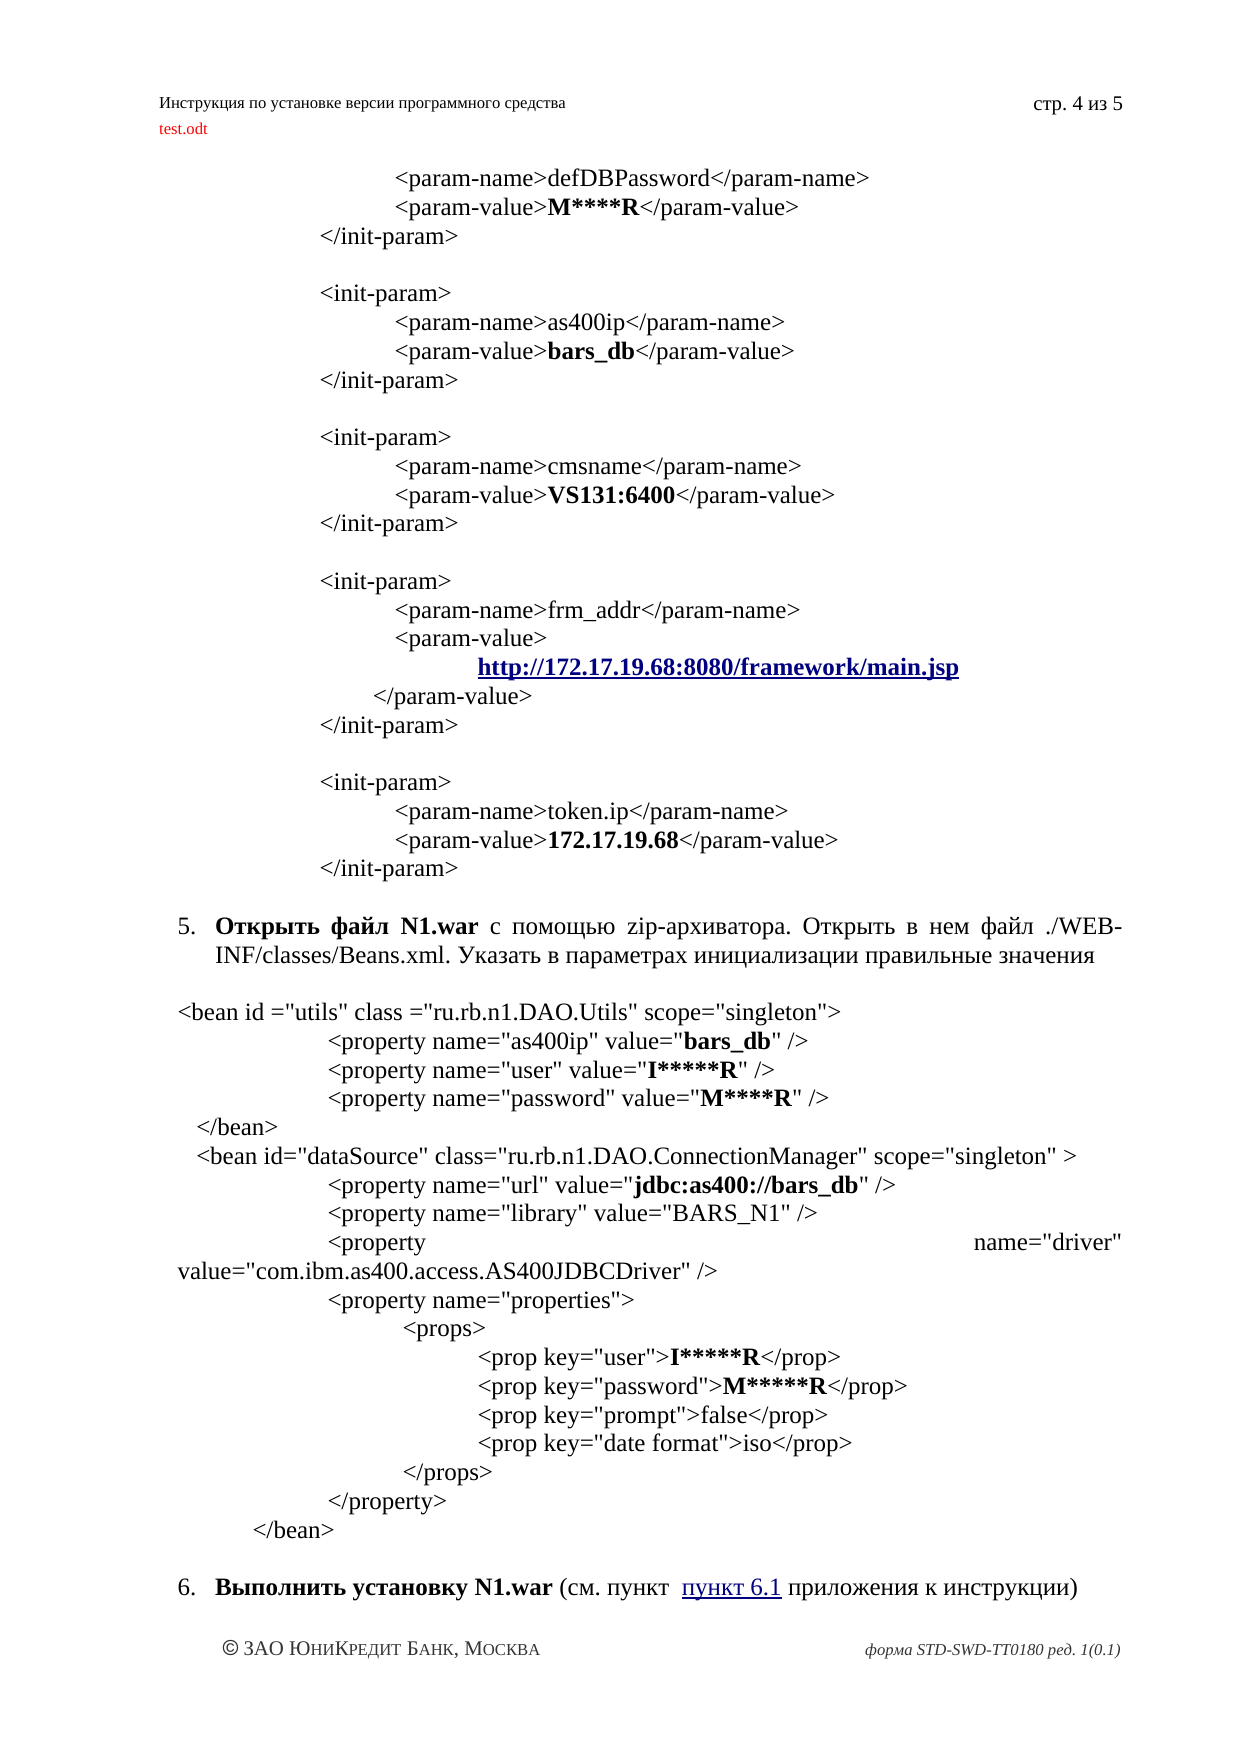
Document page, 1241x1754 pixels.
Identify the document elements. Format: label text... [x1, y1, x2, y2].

text <prop key="prompt">false</prop> [177, 1400, 1122, 1428]
text <param-name>as400ip</param-name> [169, 307, 1122, 336]
list Открыть файл N1.war с помощью zip-архиватора. Открыть в нем файл ./WEB-INF/classes/Beans.xml. Указать в параметрах инициализации правильные значения [177, 911, 1122, 968]
text <property name="user" value="I*****R" /> [177, 1055, 1122, 1083]
text <param-value>M****R</param-value> [169, 192, 1122, 221]
text <property name="properties"> [177, 1285, 1122, 1313]
text </init-param> [169, 365, 1122, 393]
text </init-param> [169, 508, 1122, 537]
text <init-param> [169, 422, 1122, 451]
text </init-param> [169, 221, 1122, 250]
text </props> [177, 1457, 1122, 1486]
text <param-value> [169, 623, 1122, 652]
text <property name="as400ip" value="bars_db" /> [177, 1026, 1122, 1055]
text </param-value> [373, 681, 1122, 710]
text <bean id ="utils" class ="ru.rb.n1.DAO.Utils" scope="singleton"> [177, 997, 1122, 1026]
text <prop key="date format">iso</prop> [177, 1428, 1122, 1457]
text <property name="password" value="M****R" /> [177, 1083, 1122, 1112]
text <param-value>VS131:6400</param-value> [169, 480, 1122, 508]
text <param-name>token.ip</param-name> [169, 796, 1122, 825]
text <param-name>frm_addr</param-name> [169, 595, 1122, 623]
text <param-value>172.17.19.68</param-value> [169, 825, 1122, 853]
text <bean id="dataSource" class="ru.rb.n1.DAO.ConnectionManager" scope="singleton" > [177, 1141, 1122, 1170]
text <init-param> [169, 278, 1122, 307]
text <props> [177, 1313, 1122, 1342]
text http://172.17.19.68:8080/framework/main.jsp [418, 652, 1122, 681]
text <property name="driver" value="com.ibm.as400.access.AS400JDBCDriver" /> [177, 1227, 1122, 1285]
text </property> [177, 1486, 1122, 1515]
text <property name="url" value="jdbc:as400://bars_db" /> [177, 1170, 1122, 1198]
text <prop key="user">I*****R</prop> [177, 1342, 1122, 1371]
text <prop key="password">M*****R</prop> [177, 1371, 1122, 1400]
text </bean> [177, 1515, 1122, 1543]
text <init-param> [169, 566, 1122, 595]
text <param-name>defDBPassword</param-name> [169, 163, 1122, 192]
text <init-param> [169, 767, 1122, 796]
list Выполнить установку N1.war (см. пункт пункт 6.1 приложения к инструкции) [177, 1572, 1122, 1601]
text </bean> [177, 1112, 1122, 1141]
text </init-param> [169, 853, 1122, 882]
text <property name="library" value="BARS_N1" /> [177, 1198, 1122, 1227]
text <param-value>bars_db</param-value> [169, 336, 1122, 365]
text </init-param> [169, 710, 1122, 738]
text <param-name>cmsname</param-name> [169, 451, 1122, 480]
